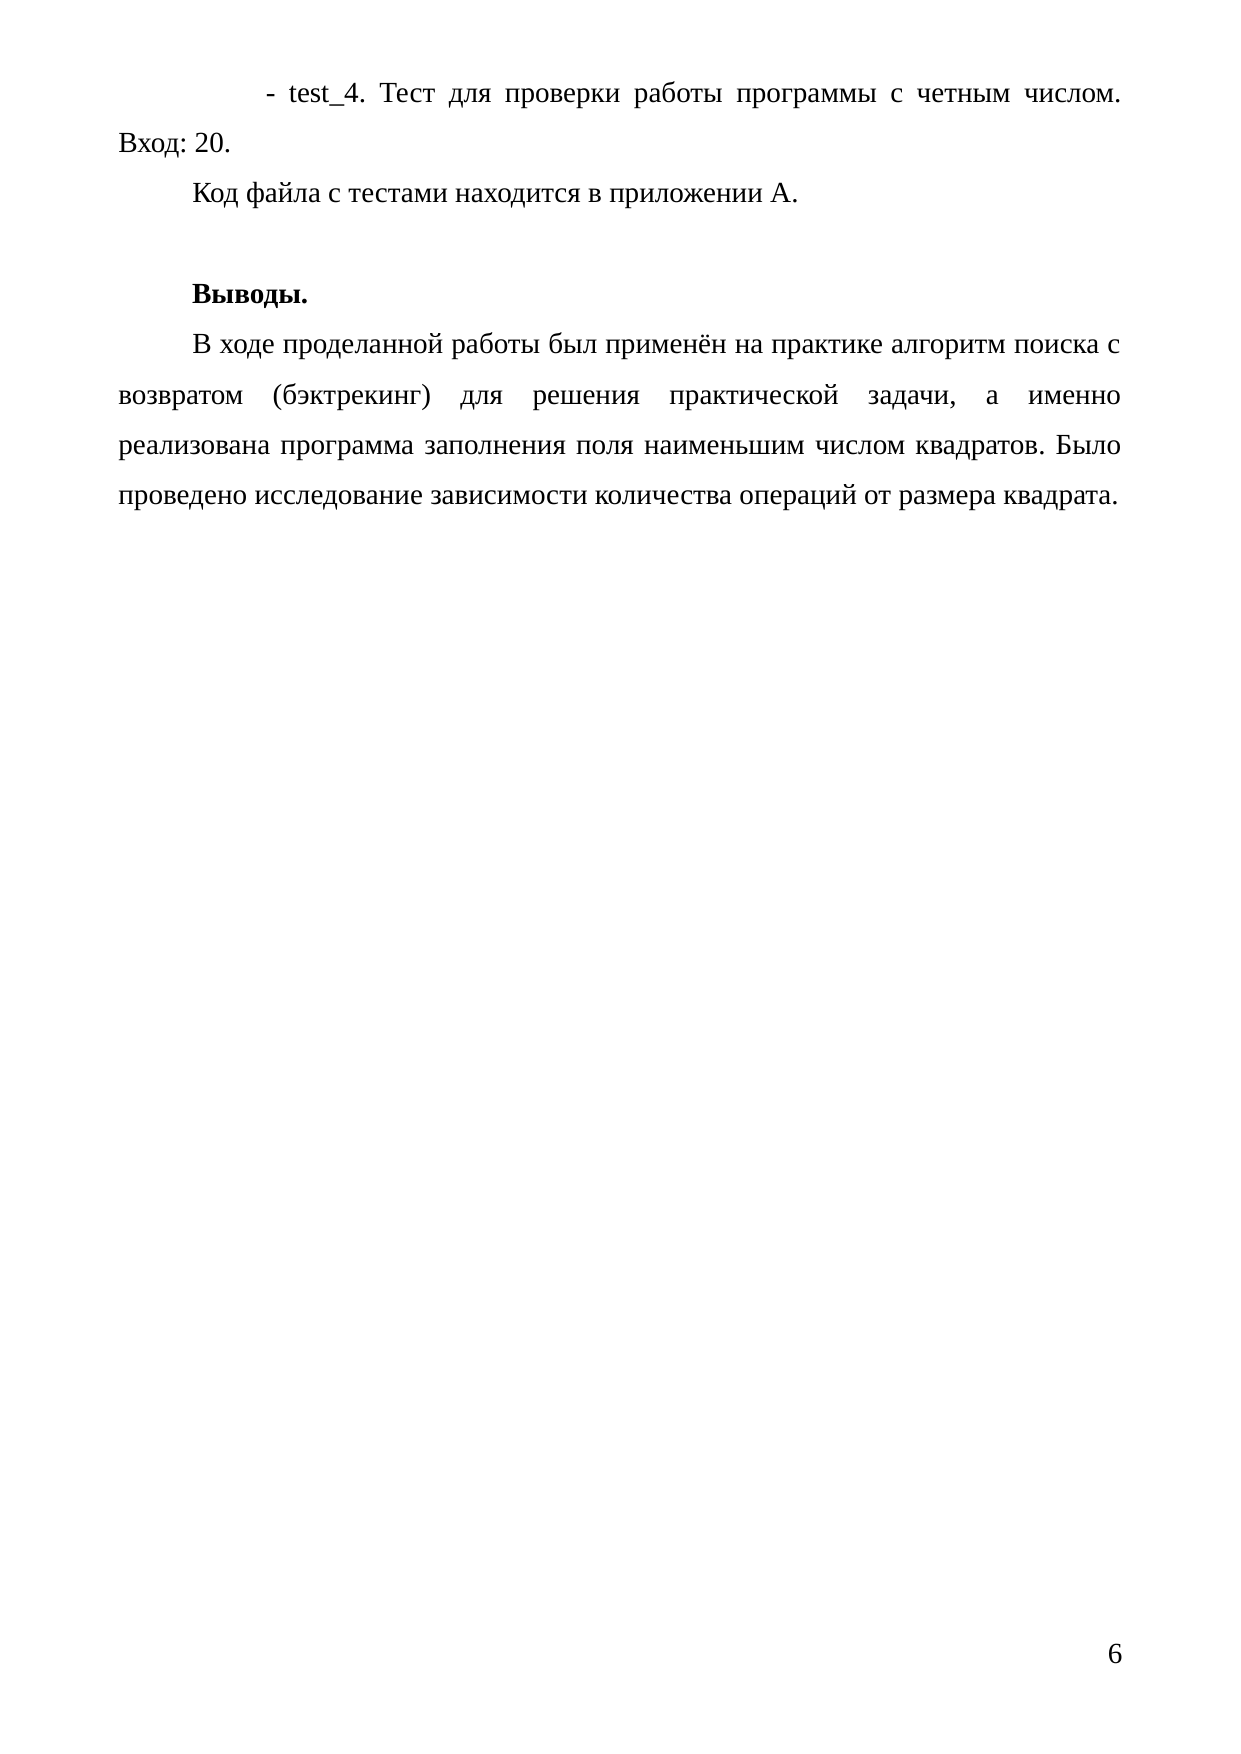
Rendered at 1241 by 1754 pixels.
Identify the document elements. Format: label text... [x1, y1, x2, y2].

text В ходе проделанной работы был применён на практике алгоритм поиска с возвратом (бэктрекинг) для решения практической задачи, а именно реализована программа заполнения поля наименьшим числом квадратов. Было проведено исследование зависимости количества операций от размера квадрата. [118, 327, 1122, 511]
subtitle Выводы. [118, 276, 1122, 310]
text Код файла с тестами находится в приложении А. [118, 176, 1122, 209]
text - test_4. Тест для проверки работы программы с четным числом. Вход: 20. [118, 75, 1122, 159]
